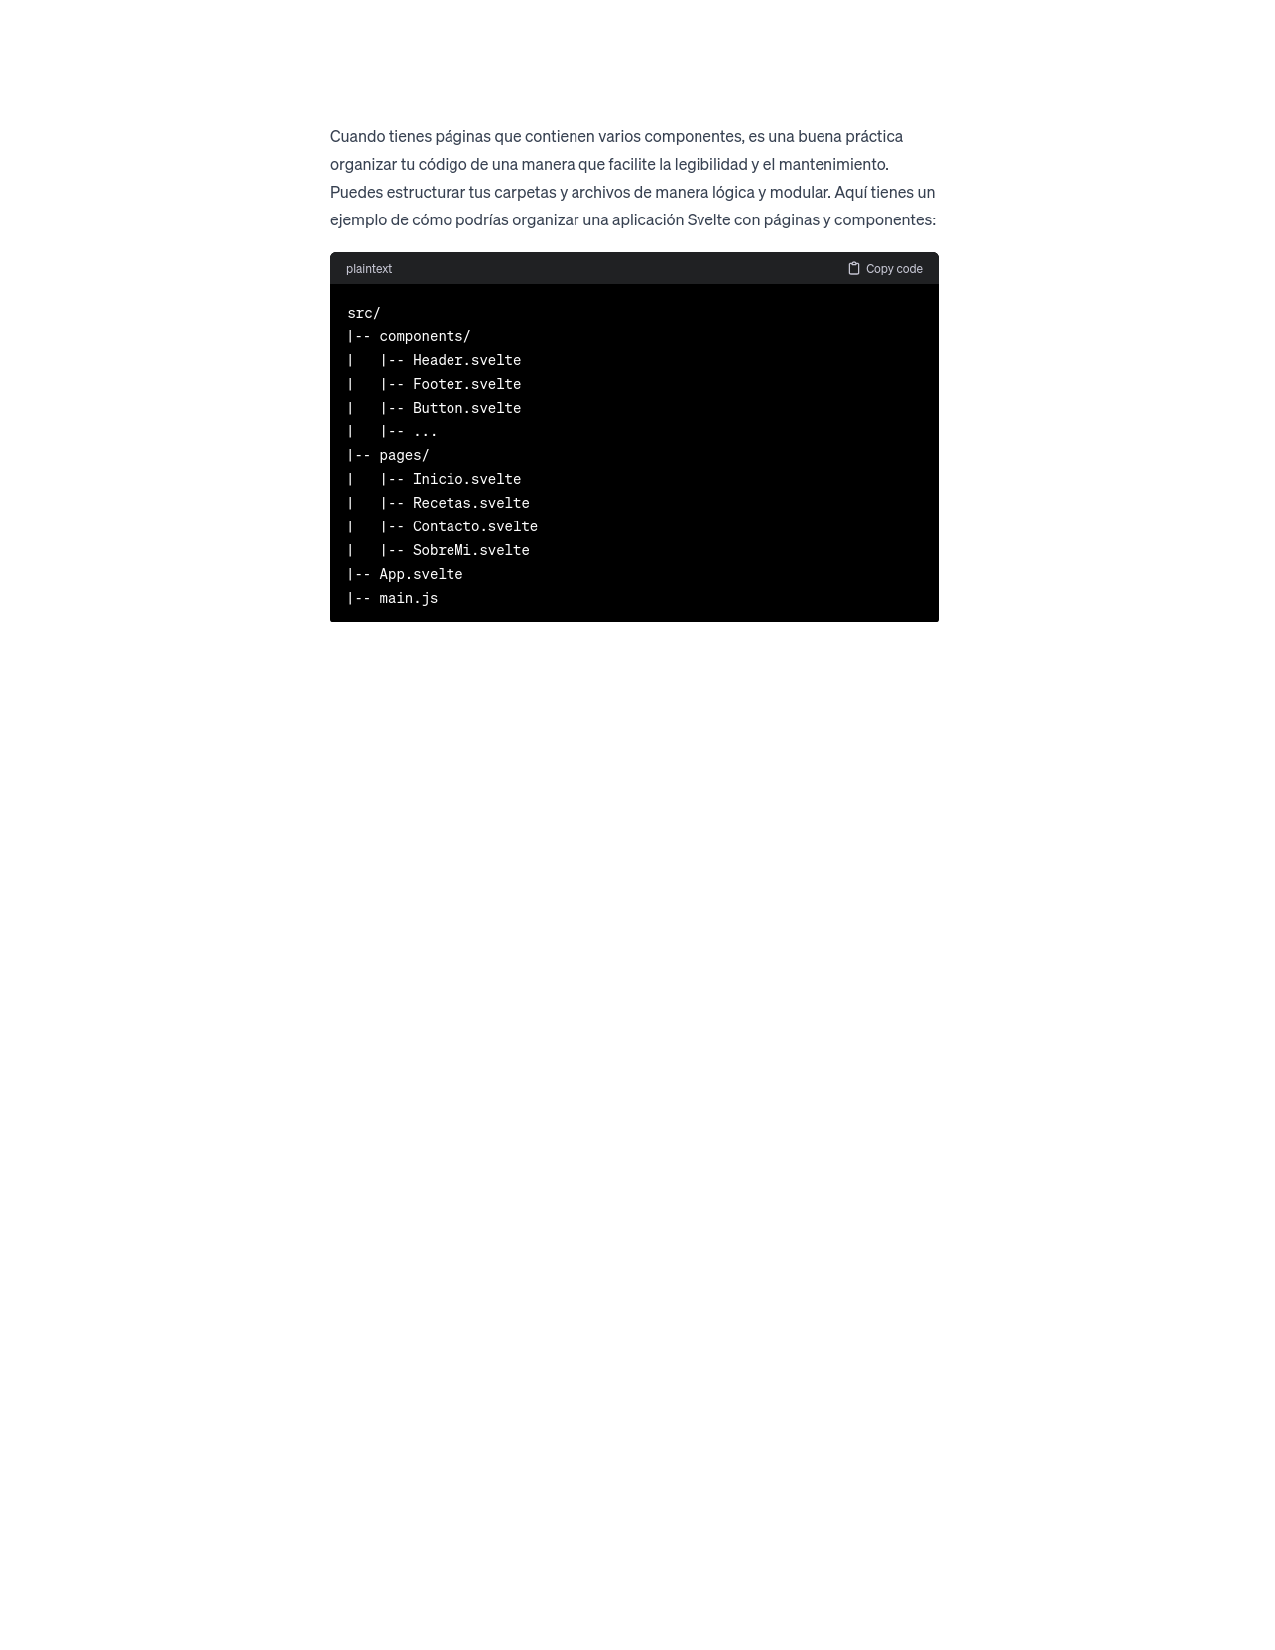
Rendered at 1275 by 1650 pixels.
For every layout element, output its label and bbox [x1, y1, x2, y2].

picture [327, 118, 948, 622]
